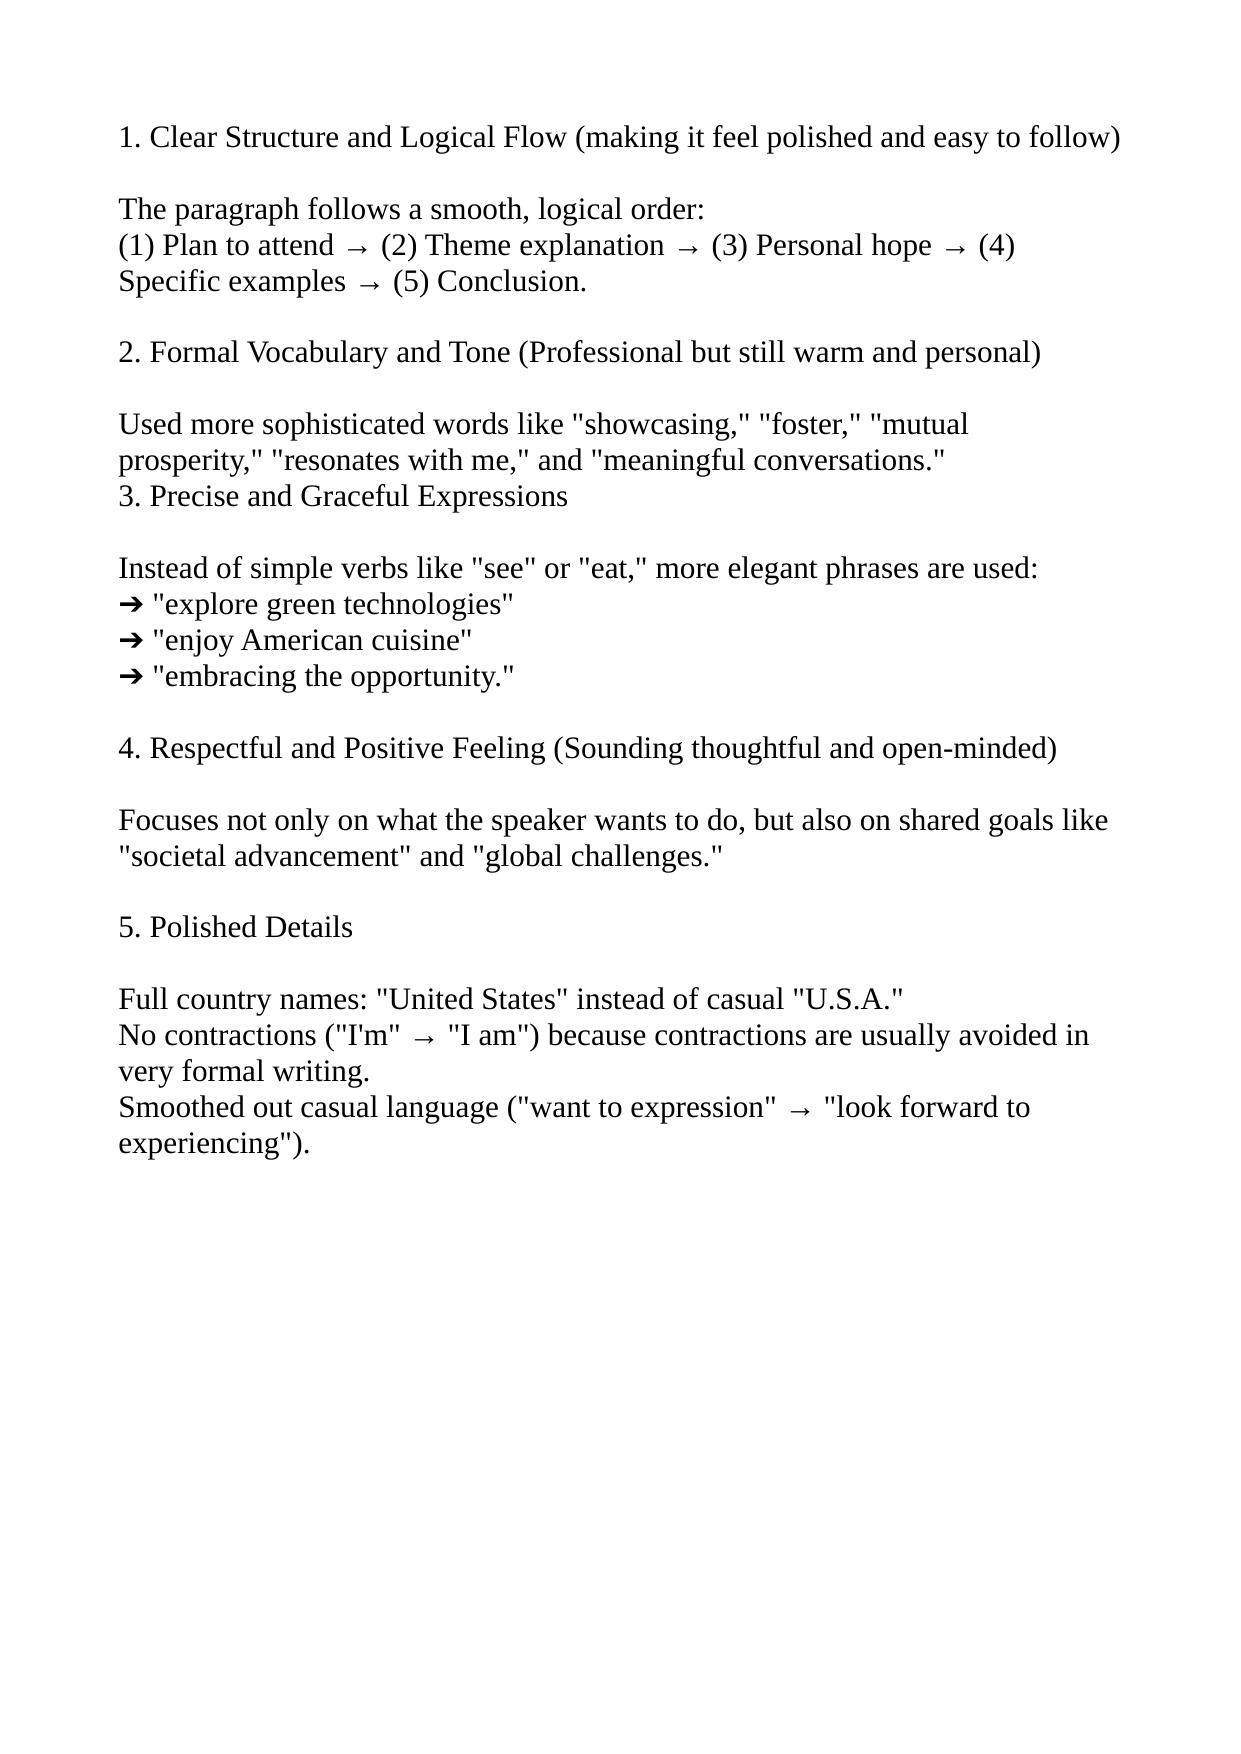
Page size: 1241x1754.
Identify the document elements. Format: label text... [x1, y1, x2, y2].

text Instead of simple verbs like "see" or "eat," more elegant phrases are used: [118, 549, 1122, 585]
text Focuses not only on what the speaker wants to do, but also on shared goals like "societal advancement" and "global challenges." [118, 801, 1122, 873]
text ➔ "explore green technologies" [118, 585, 1122, 621]
text 3. Precise and Graceful Expressions [118, 477, 1122, 513]
text ➔ "embracing the opportunity." [118, 657, 1122, 693]
text (1) Plan to attend → (2) Theme explanation → (3) Personal hope → (4) Specific examples → (5) Conclusion. [118, 226, 1122, 298]
text 4. Respectful and Positive Feeling (Sounding thoughtful and open-minded) [118, 729, 1122, 765]
text 2. Formal Vocabulary and Tone (Professional but still warm and personal) [118, 334, 1122, 370]
text No contractions ("I'm" → "I am") because contractions are usually avoided in very formal writing. [118, 1017, 1122, 1088]
text ➔ "enjoy American cuisine" [118, 621, 1122, 657]
text The paragraph follows a smooth, logical order: [118, 190, 1122, 226]
text Full country names: "United States" instead of casual "U.S.A." [118, 981, 1122, 1017]
text Used more sophisticated words like "showcasing," "foster," "mutual prosperity," "resonates with me," and "meaningful conversations." [118, 406, 1122, 477]
text 5. Polished Details [118, 909, 1122, 945]
text Smoothed out casual language ("want to expression" → "look forward to experiencing"). [118, 1088, 1122, 1160]
text 1. Clear Structure and Logical Flow (making it feel polished and easy to follow) [118, 118, 1122, 154]
